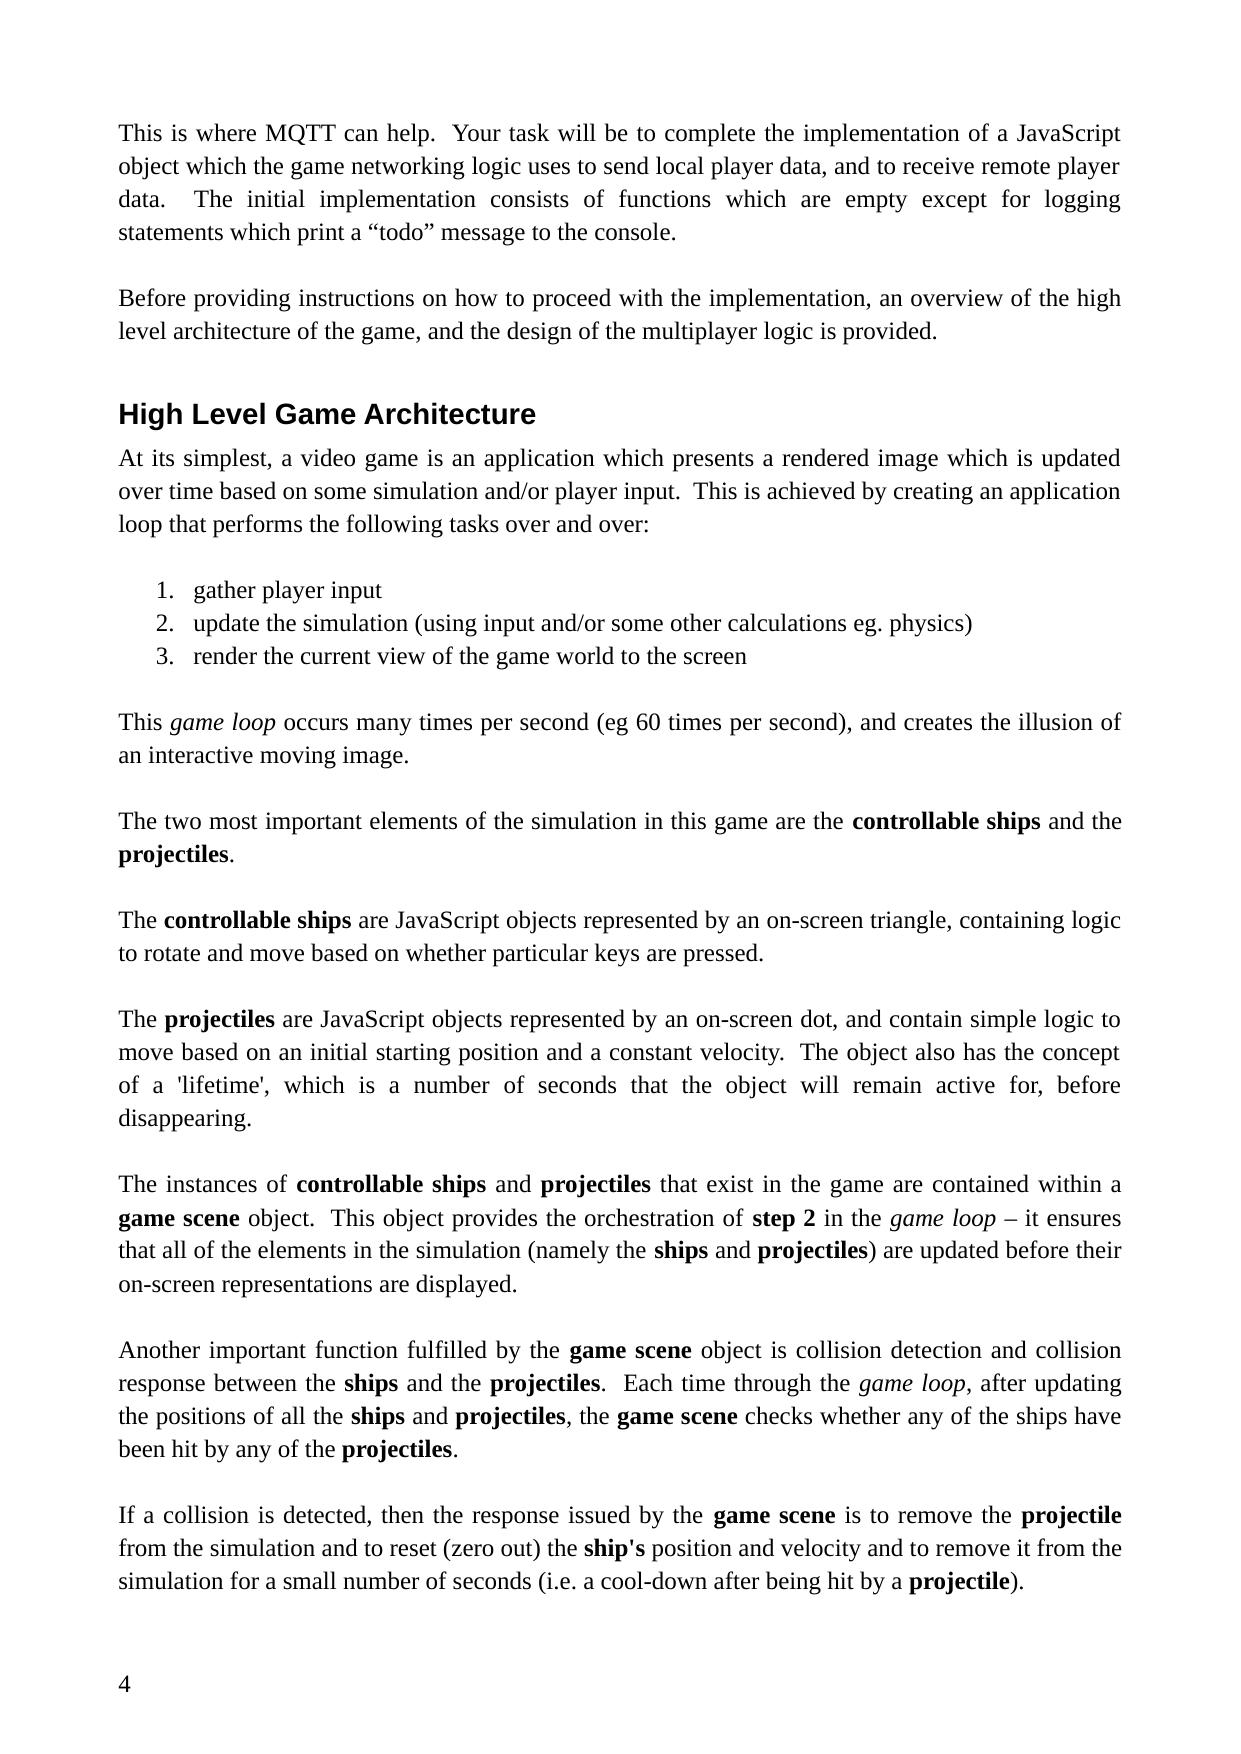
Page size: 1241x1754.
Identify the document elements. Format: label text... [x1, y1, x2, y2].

list update the simulation (using input and/or some other calculations eg. physics) [156, 608, 1122, 637]
text The instances of controllable ships and projectiles that exist in the game are contained within a game scene object. This object provides the orchestration of step 2 in the game loop – it ensures that all of the elements in the simulation (namely the ships and projectiles) are updated before their on-screen representations are displayed. [118, 1169, 1122, 1297]
text This game loop occurs many times per second (eg 60 times per second), and creates the illusion of an interactive moving image. [118, 707, 1122, 769]
text The two most important elements of the simulation in this game are the controllable ships and the projectiles. [118, 806, 1122, 868]
text Another important function fulfilled by the game scene object is collision detection and collision response between the ships and the projectiles. Each time through the game loop, after updating the positions of all the ships and projectiles, the game scene checks whether any of the ships have been hit by any of the projectiles. [118, 1335, 1122, 1462]
list gather player input [156, 575, 1122, 604]
text At its simplest, a video game is an application which presents a rendered image which is updated over time based on some simulation and/or player input. This is achieved by creating an application loop that performs the following tasks over and over: [118, 443, 1122, 538]
text This is where MQTT can help. Your task will be to complete the implementation of a JavaScript object which the game networking logic uses to send local player data, and to receive remote player data. The initial implementation consists of functions which are empty except for logging statements which print a “todo” message to the console. [118, 118, 1122, 246]
subtitle High Level Game Architecture [118, 397, 1122, 431]
text The controllable ships are JavaScript objects represented by an on-screen triangle, containing logic to rotate and move based on whether particular keys are pressed. [118, 905, 1122, 967]
text Before providing instructions on how to proceed with the implementation, an overview of the high level architecture of the game, and the design of the multiplayer logic is provided. [118, 283, 1122, 345]
text If a collision is detected, then the response issued by the game scene is to remove the projectile from the simulation and to reset (zero out) the ship's position and velocity and to remove it from the simulation for a small number of seconds (i.e. a cool-down after being hit by a projectile). [118, 1500, 1122, 1594]
text The projectiles are JavaScript objects represented by an on-screen dot, and contain simple logic to move based on an initial starting position and a constant velocity. The object also has the concept of a 'lifetime', which is a number of seconds that the object will remain active for, before disappearing. [118, 1004, 1122, 1132]
list render the current view of the game world to the screen [156, 641, 1122, 670]
